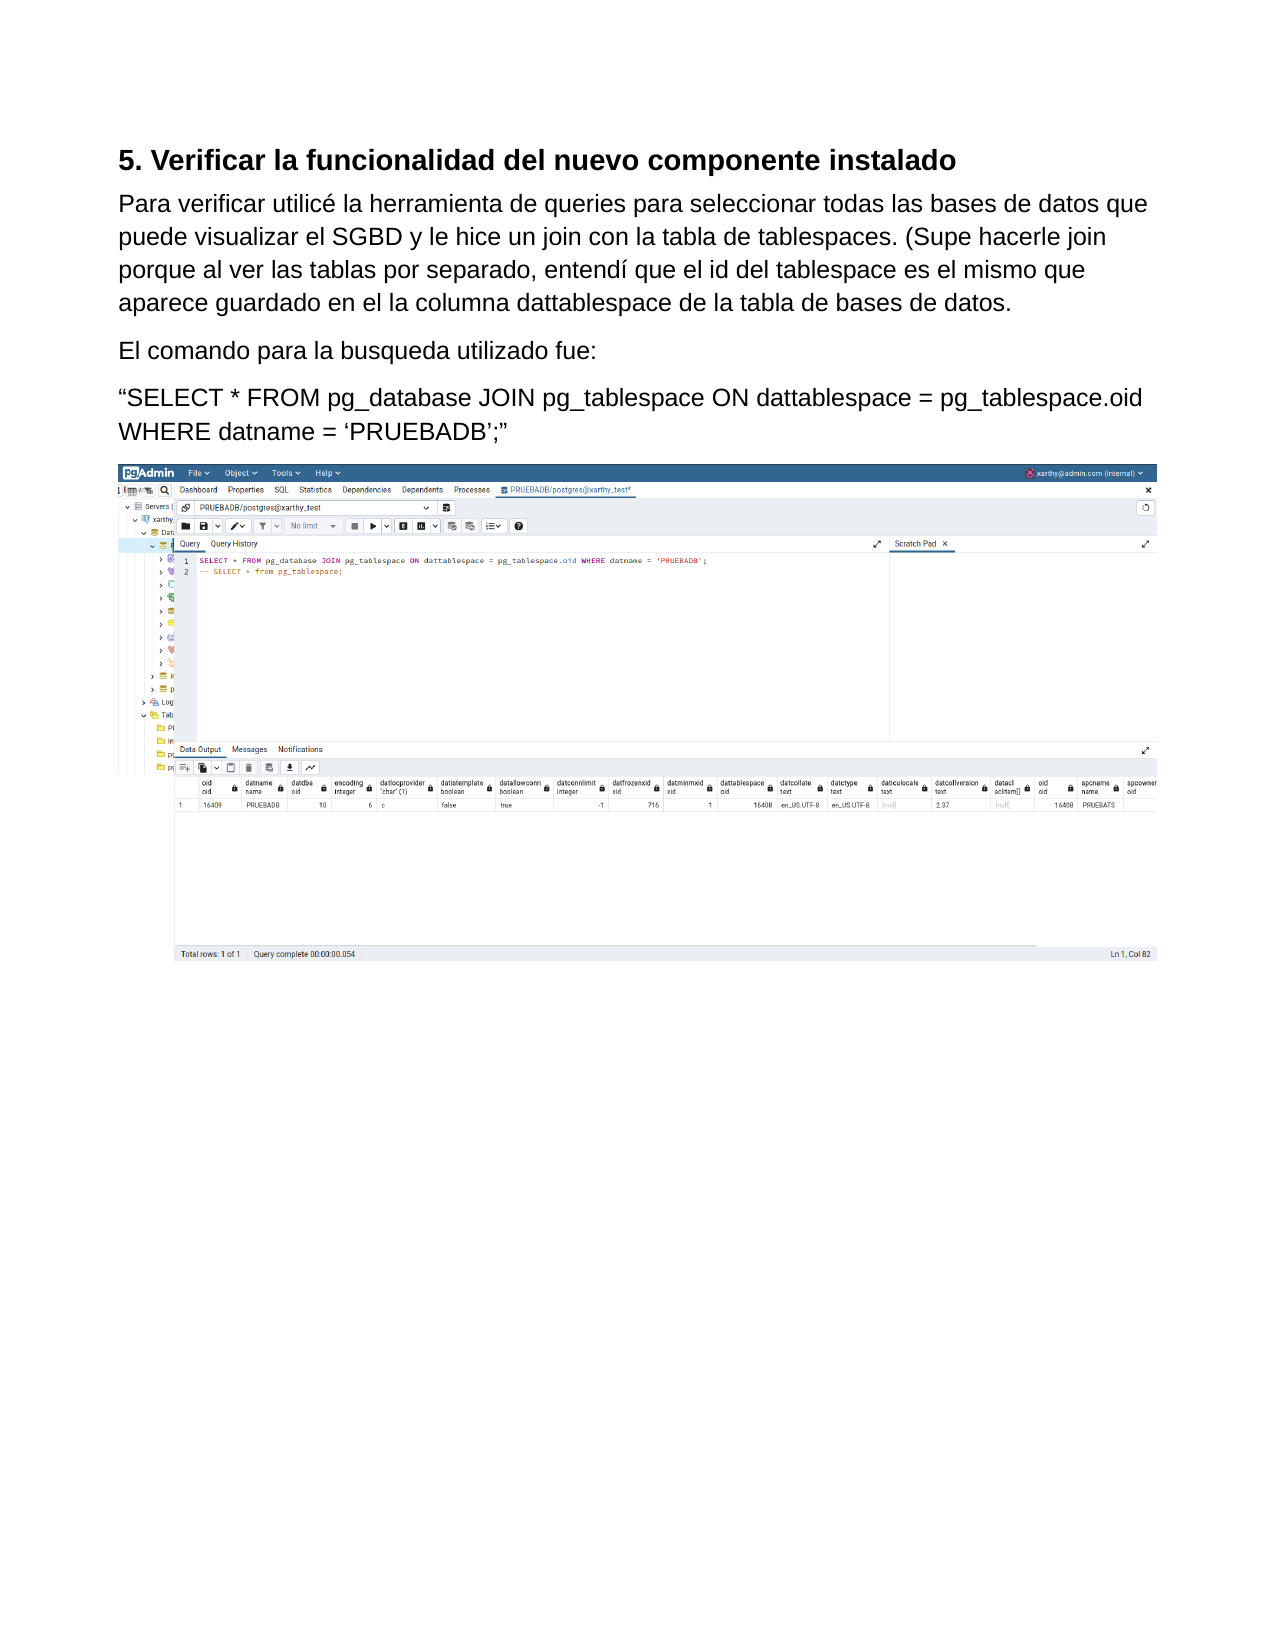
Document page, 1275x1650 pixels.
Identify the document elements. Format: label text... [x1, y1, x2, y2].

picture [118, 464, 1157, 961]
text “SELECT * FROM pg_database JOIN pg_tablespace ON dattablespace = pg_tablespace.oid WHERE datname = ‘PRUEBADB’;” [118, 383, 1157, 445]
subtitle 5. Verificar la funcionalidad del nuevo componente instalado [118, 143, 1157, 177]
text El comando para la busqueda utilizado fue: [118, 336, 1157, 364]
text Para verificar utilicé la herramienta de queries para seleccionar todas las bases de datos que puede visualizar el SGBD y le hice un join con la tabla de tablespaces. (Supe hacerle join porque al ver las tablas por separado, entendí que el id del tablespace es el mismo que aparece guardado en el la columna dattablespace de la tabla de bases de datos. [118, 189, 1157, 317]
